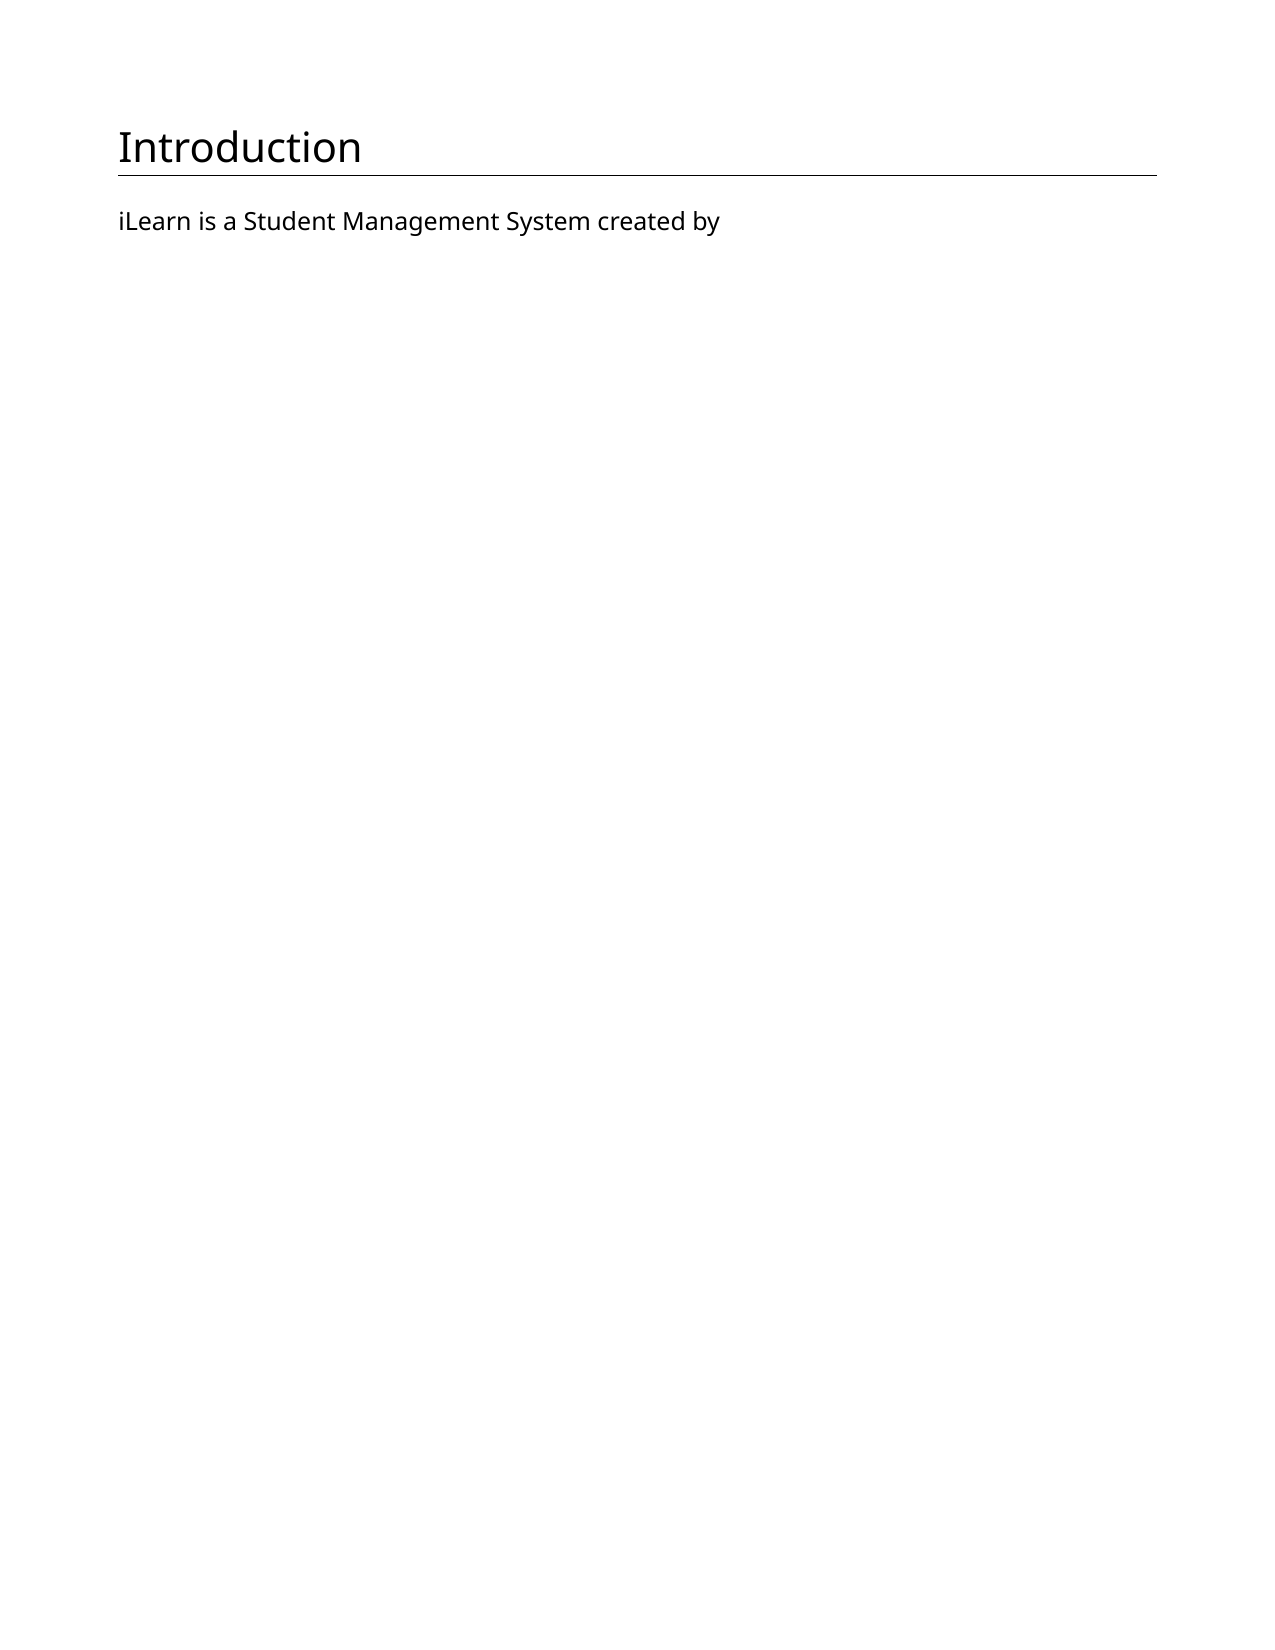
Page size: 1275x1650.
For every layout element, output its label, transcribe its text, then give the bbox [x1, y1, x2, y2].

text iLearn is a Student Management System created by [118, 204, 1157, 238]
text Introduction [118, 118, 1157, 175]
